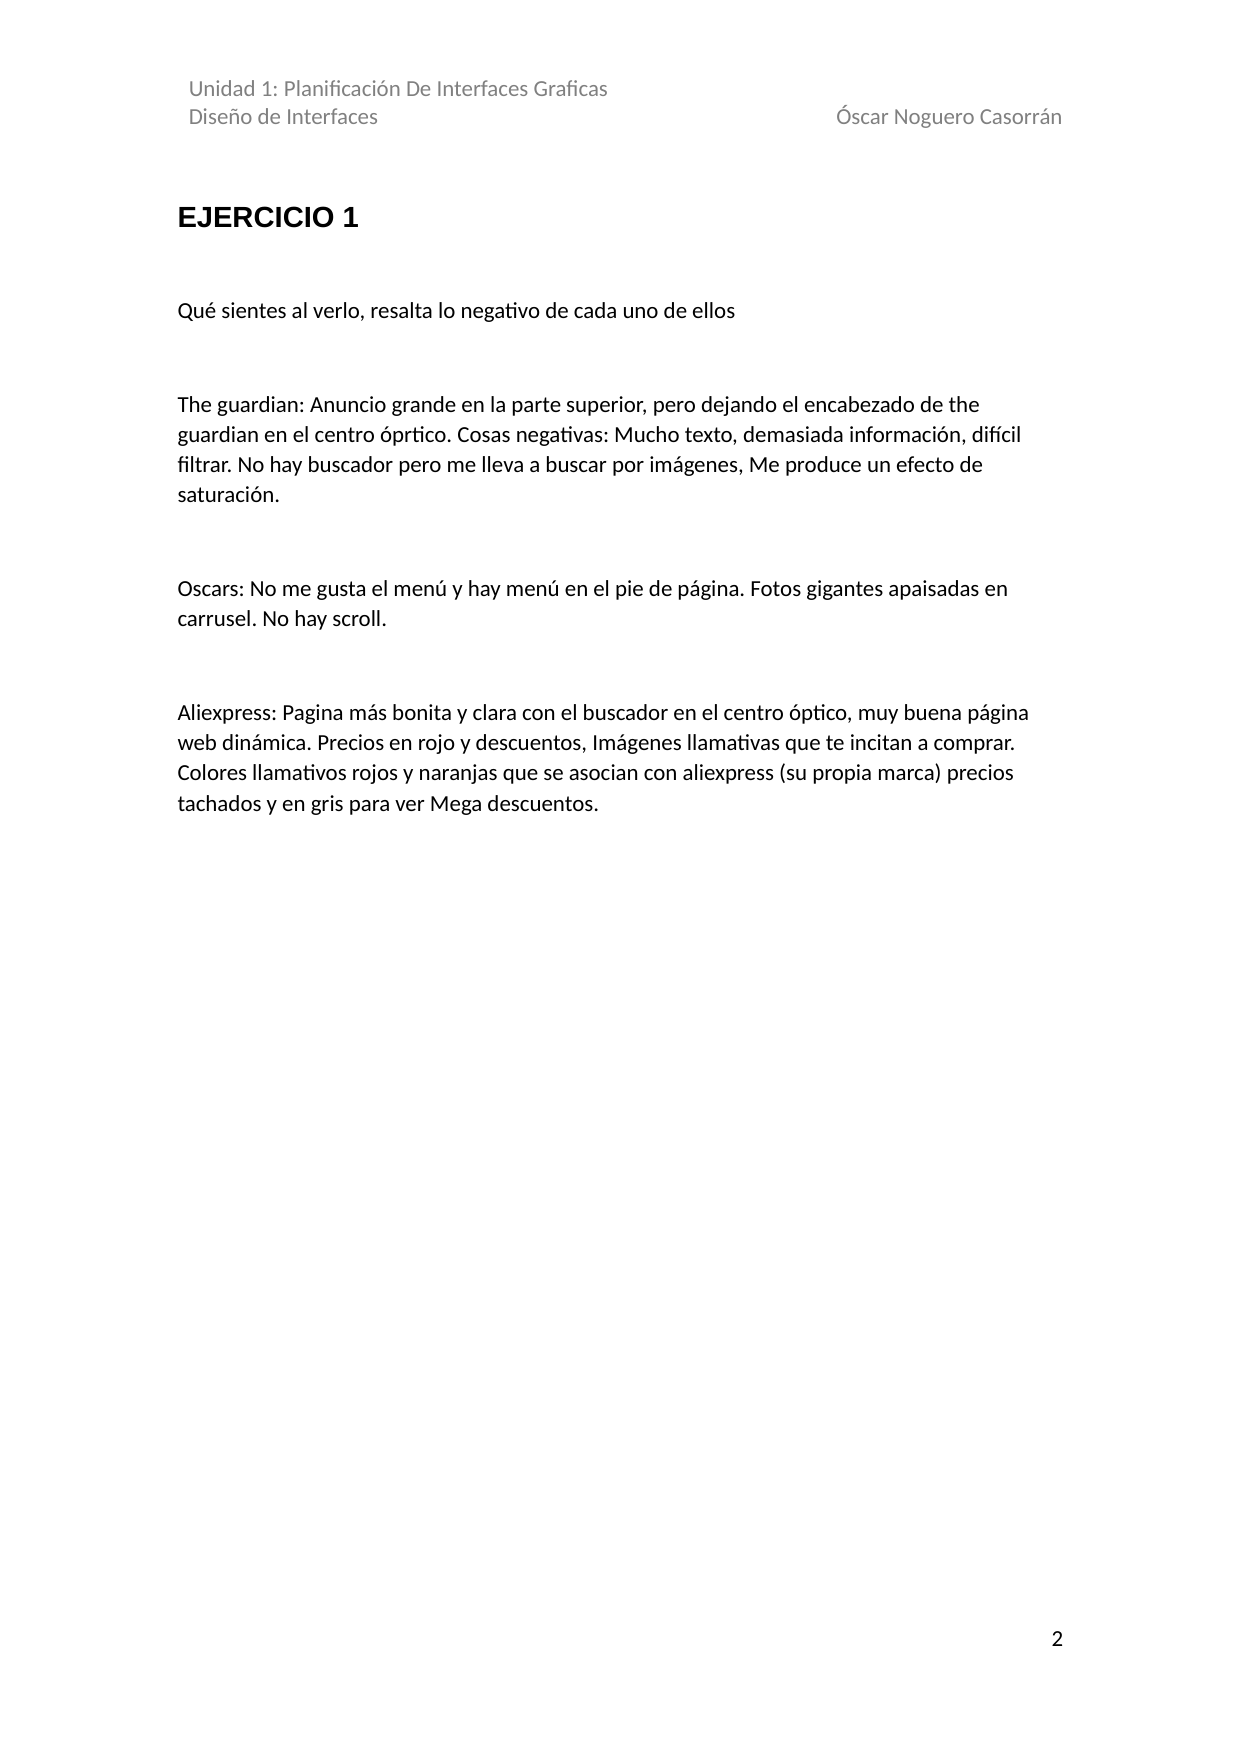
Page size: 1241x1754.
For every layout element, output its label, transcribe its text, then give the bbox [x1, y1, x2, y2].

subtitle EJERCICIO 1 [177, 200, 1063, 234]
text The guardian: Anuncio grande en la parte superior, pero dejando el encabezado de the guardian en el centro óprtico. Cosas negativas: Mucho texto, demasiada información, difícil filtrar. No hay buscador pero me lleva a buscar por imágenes, Me produce un efecto de saturación. [177, 390, 1063, 508]
text Aliexpress: Pagina más bonita y clara con el buscador en el centro óptico, muy buena página web dinámica. Precios en rojo y descuentos, Imágenes llamativas que te incitan a comprar. Colores llamativos rojos y naranjas que se asocian con aliexpress (su propia marca) precios tachados y en gris para ver Mega descuentos. [177, 698, 1063, 817]
text Qué sientes al verlo, resalta lo negativo de cada uno de ellos [177, 296, 1063, 324]
text Oscars: No me gusta el menú y hay menú en el pie de página. Fotos gigantes apaisadas en carrusel. No hay scroll. [177, 574, 1063, 632]
